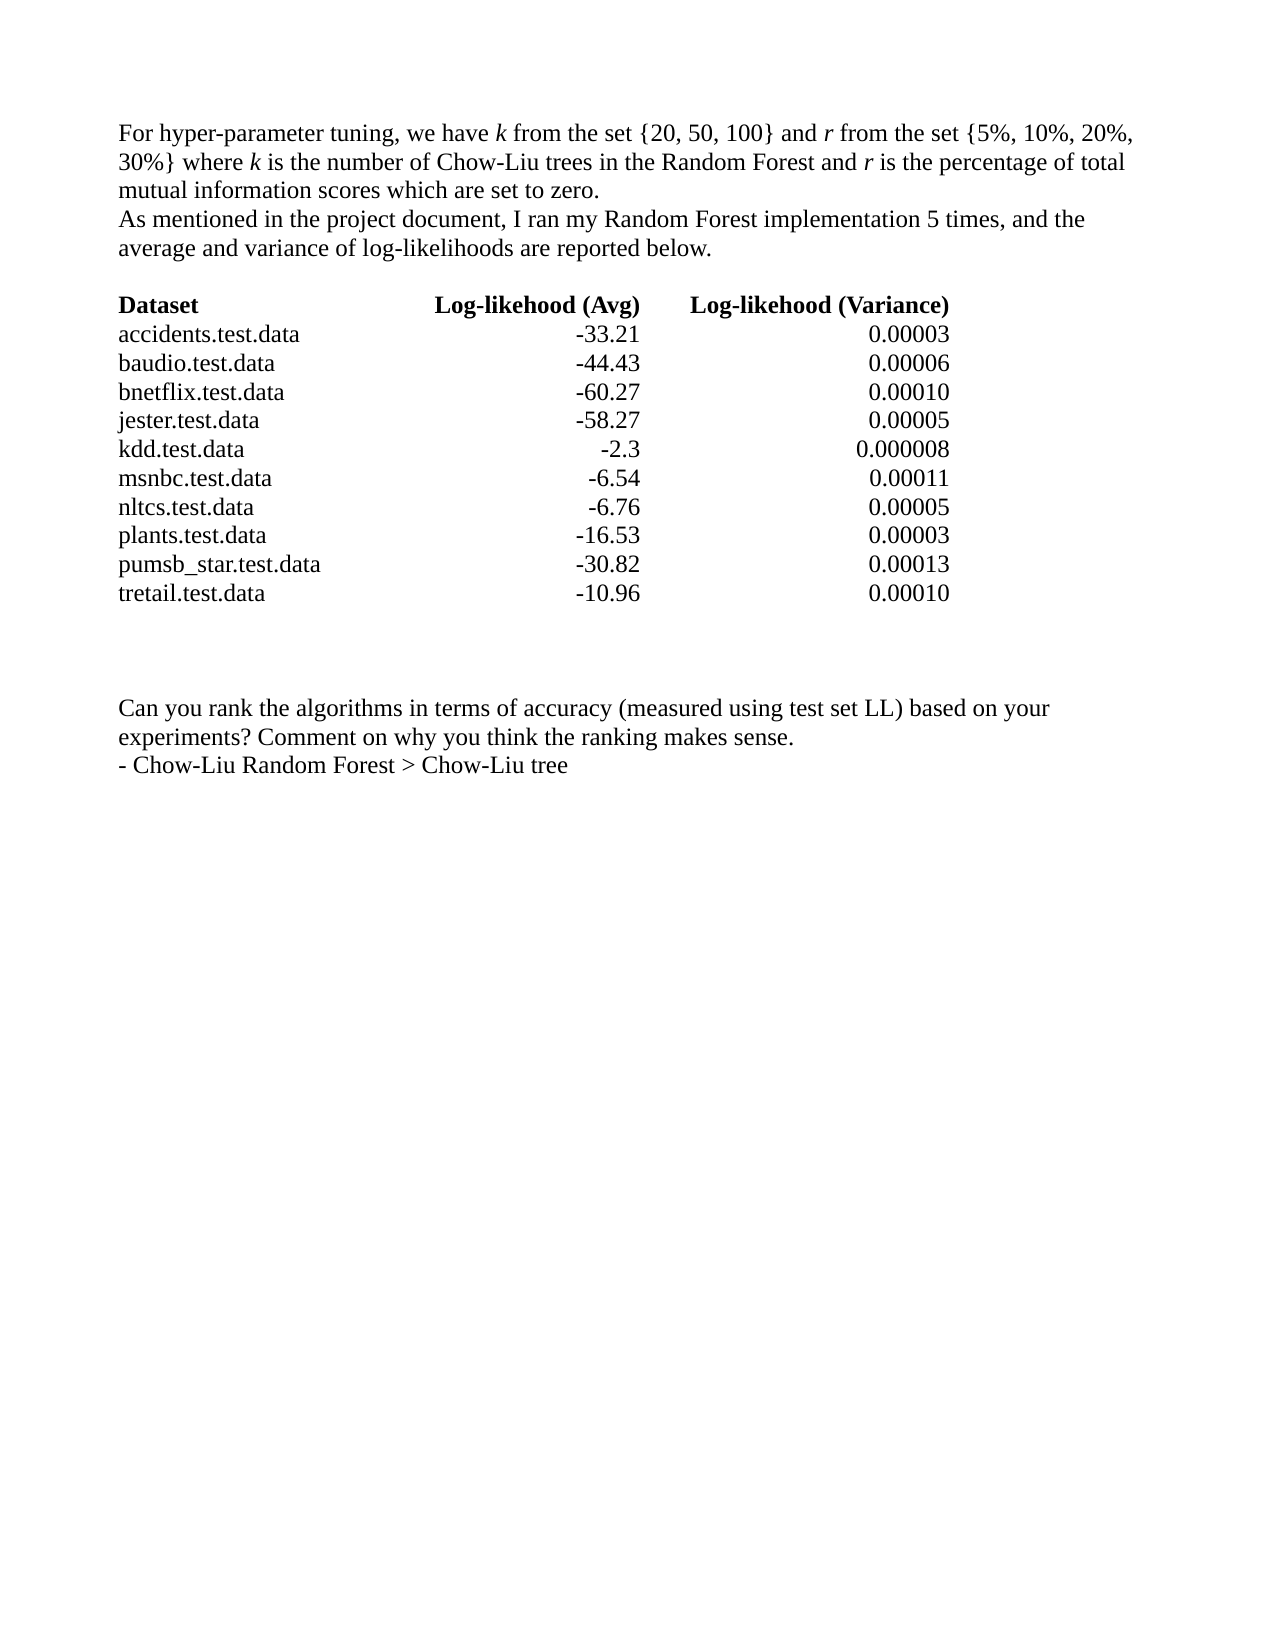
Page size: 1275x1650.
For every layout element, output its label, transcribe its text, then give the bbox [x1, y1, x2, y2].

table_cell baudio.test.data [115, 348, 371, 377]
table_cell plants.test.data [115, 521, 371, 549]
table_cell -2.3 [371, 434, 643, 463]
table_cell 0.00010 [643, 377, 952, 406]
table_cell bnetflix.test.data [115, 377, 371, 406]
table_cell 0.00003 [643, 319, 952, 348]
table_cell 0.00006 [643, 348, 952, 377]
text Can you rank the algorithms in terms of accuracy (measured using test set LL) based on your experiments? Comment on why you think the ranking makes sense. [118, 693, 1157, 751]
table_cell jester.test.data [115, 406, 371, 434]
table_cell 0.000008 [643, 434, 952, 463]
table_cell pumsb_star.test.data [115, 549, 371, 578]
table_cell -6.54 [371, 463, 643, 492]
table_cell 0.00005 [643, 406, 952, 434]
table_cell accidents.test.data [115, 319, 371, 348]
table_cell -60.27 [371, 377, 643, 406]
table_cell 0.00013 [643, 549, 952, 578]
text - Chow-Liu Random Forest > Chow-Liu tree [118, 751, 1157, 779]
table_cell -10.96 [371, 578, 643, 607]
table_cell -58.27 [371, 406, 643, 434]
table_cell 0.00005 [643, 492, 952, 521]
table_header Log-likehood (Avg) [371, 291, 643, 319]
table_cell 0.00003 [643, 521, 952, 549]
table_cell -6.76 [371, 492, 643, 521]
table_cell nltcs.test.data [115, 492, 371, 521]
table_cell msnbc.test.data [115, 463, 371, 492]
table_cell 0.00010 [643, 578, 952, 607]
table_header Dataset [115, 291, 371, 319]
table_cell -33.21 [371, 319, 643, 348]
table_cell 0.00011 [643, 463, 952, 492]
table_cell -30.82 [371, 549, 643, 578]
table_cell tretail.test.data [115, 578, 371, 607]
table_header Log-likehood (Variance) [643, 291, 952, 319]
table_cell -44.43 [371, 348, 643, 377]
text For hyper-parameter tuning, we have k from the set {20, 50, 100} and r from the set {5%, 10%, 20%, 30%} where k is the number of Chow-Liu trees in the Random Forest and r is the percentage of total mutual information scores which are set to zero. [118, 118, 1157, 204]
text As mentioned in the project document, I ran my Random Forest implementation 5 times, and the average and variance of log-likelihoods are reported below. [118, 204, 1157, 262]
table_cell -16.53 [371, 521, 643, 549]
table_cell kdd.test.data [115, 434, 371, 463]
